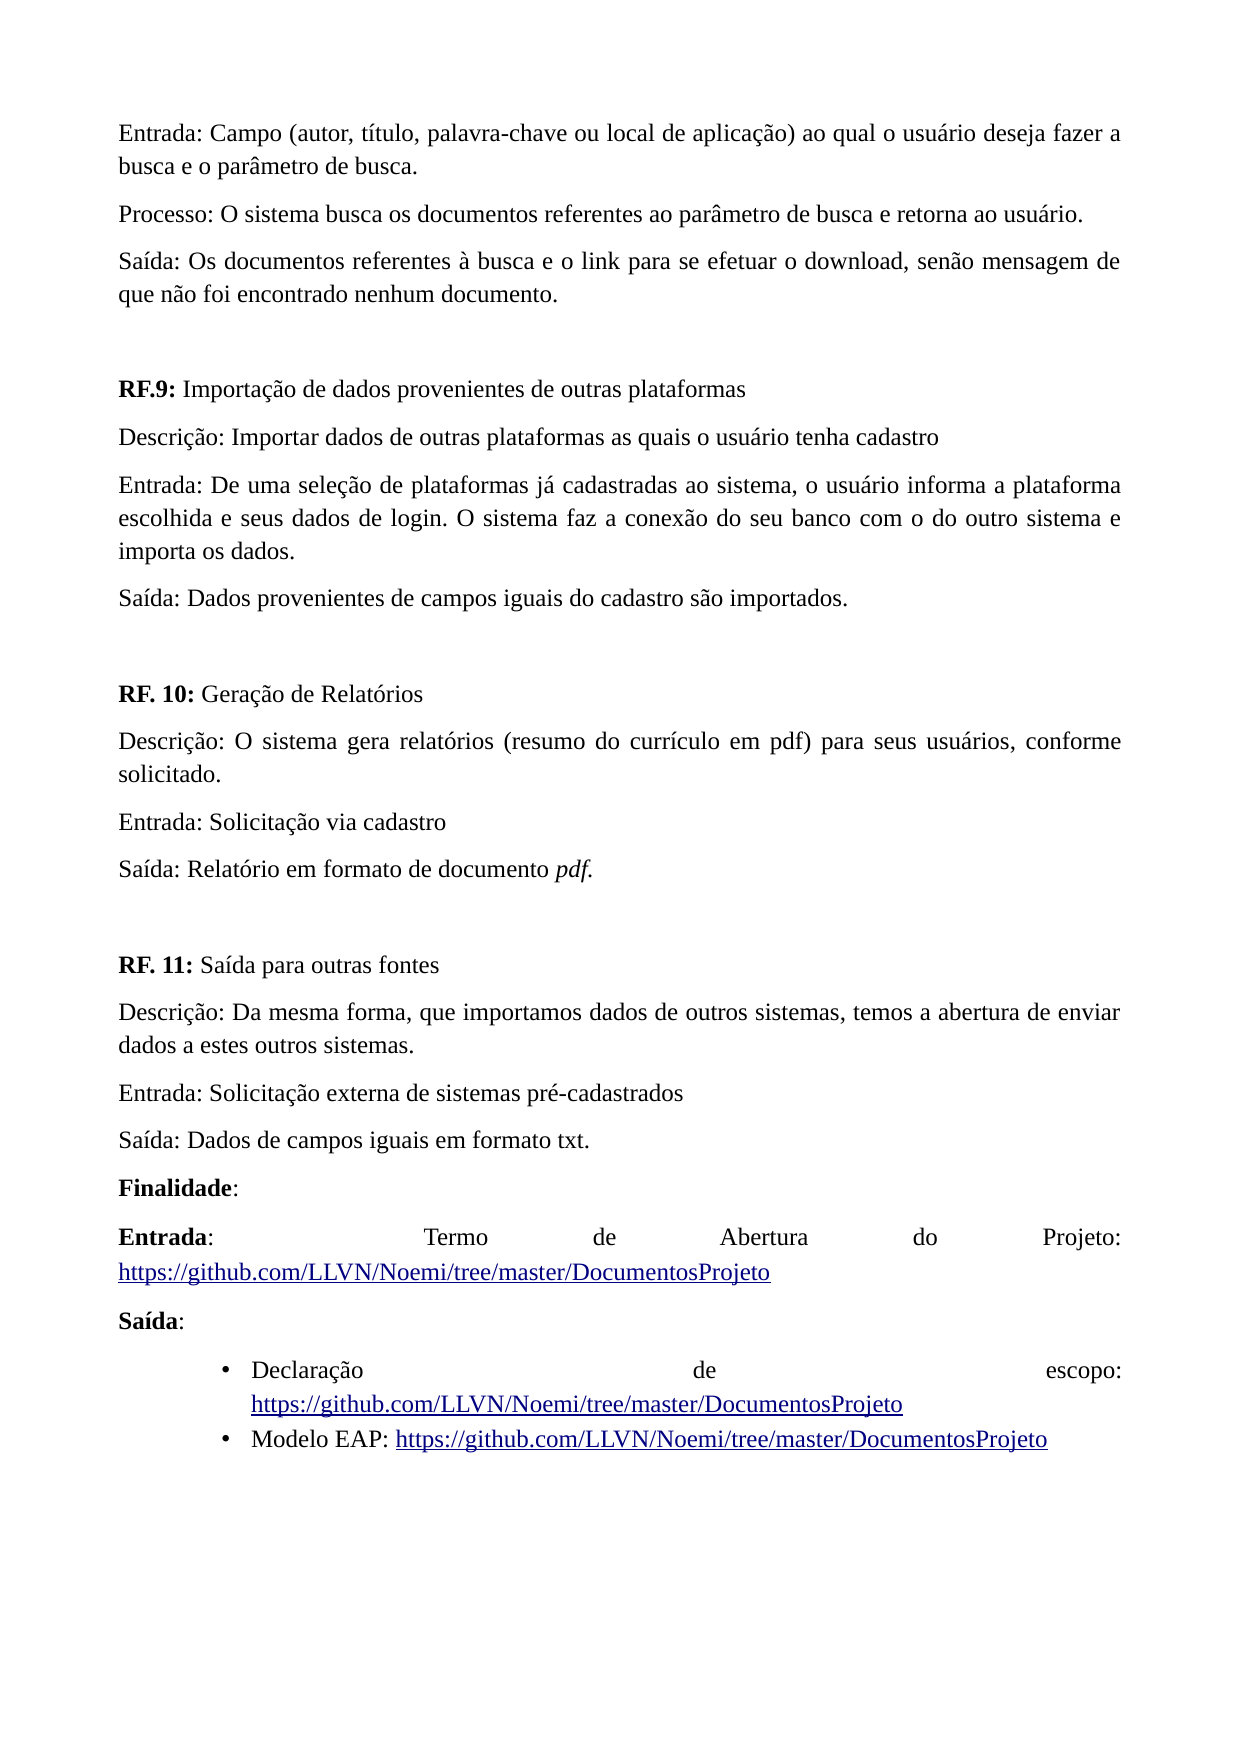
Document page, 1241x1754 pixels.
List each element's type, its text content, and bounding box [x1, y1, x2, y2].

text Saída: Dados de campos iguais em formato txt. [118, 1126, 1122, 1154]
text Entrada: Solicitação externa de sistemas pré-cadastrados [118, 1078, 1122, 1107]
text Descrição: Importar dados de outras plataformas as quais o usuário tenha cadastro [118, 422, 1122, 451]
text Processo: O sistema busca os documentos referentes ao parâmetro de busca e retorna ao usuário. [118, 199, 1122, 227]
text RF.9: Importação de dados provenientes de outras plataformas [118, 374, 1122, 403]
text Entrada: De uma seleção de plataformas já cadastradas ao sistema, o usuário informa a plataforma escolhida e seus dados de login. O sistema faz a conexão do seu banco com o do outro sistema e importa os dados. [118, 470, 1122, 564]
text Descrição: O sistema gera relatórios (resumo do currículo em pdf) para seus usuários, conforme solicitado. [118, 726, 1122, 788]
text RF. 11: Saída para outras fontes [118, 950, 1122, 978]
list Declaração de escopo: https://github.com/LLVN/Noemi/tree/master/DocumentosProjeto [221, 1355, 1122, 1418]
text Entrada: Termo de Abertura do Projeto: https://github.com/LLVN/Noemi/tree/master/DocumentosProjeto [118, 1222, 1122, 1285]
text Entrada: Campo (autor, título, palavra-chave ou local de aplicação) ao qual o usuário deseja fazer a busca e o parâmetro de busca. [118, 118, 1122, 180]
text Saída: Os documentos referentes à busca e o link para se efetuar o download, senão mensagem de que não foi encontrado nenhum documento. [118, 246, 1122, 308]
text RF. 10: Geração de Relatórios [118, 679, 1122, 707]
text Saída: Relatório em formato de documento pdf. [118, 854, 1122, 883]
text Saída: [118, 1306, 1122, 1334]
list Modelo EAP: https://github.com/LLVN/Noemi/tree/master/DocumentosProjeto [221, 1424, 1122, 1452]
text Entrada: Solicitação via cadastro [118, 807, 1122, 836]
text Saída: Dados provenientes de campos iguais do cadastro são importados. [118, 583, 1122, 612]
text Descrição: Da mesma forma, que importamos dados de outros sistemas, temos a abertura de enviar dados a estes outros sistemas. [118, 997, 1122, 1059]
text Finalidade: [118, 1173, 1122, 1202]
